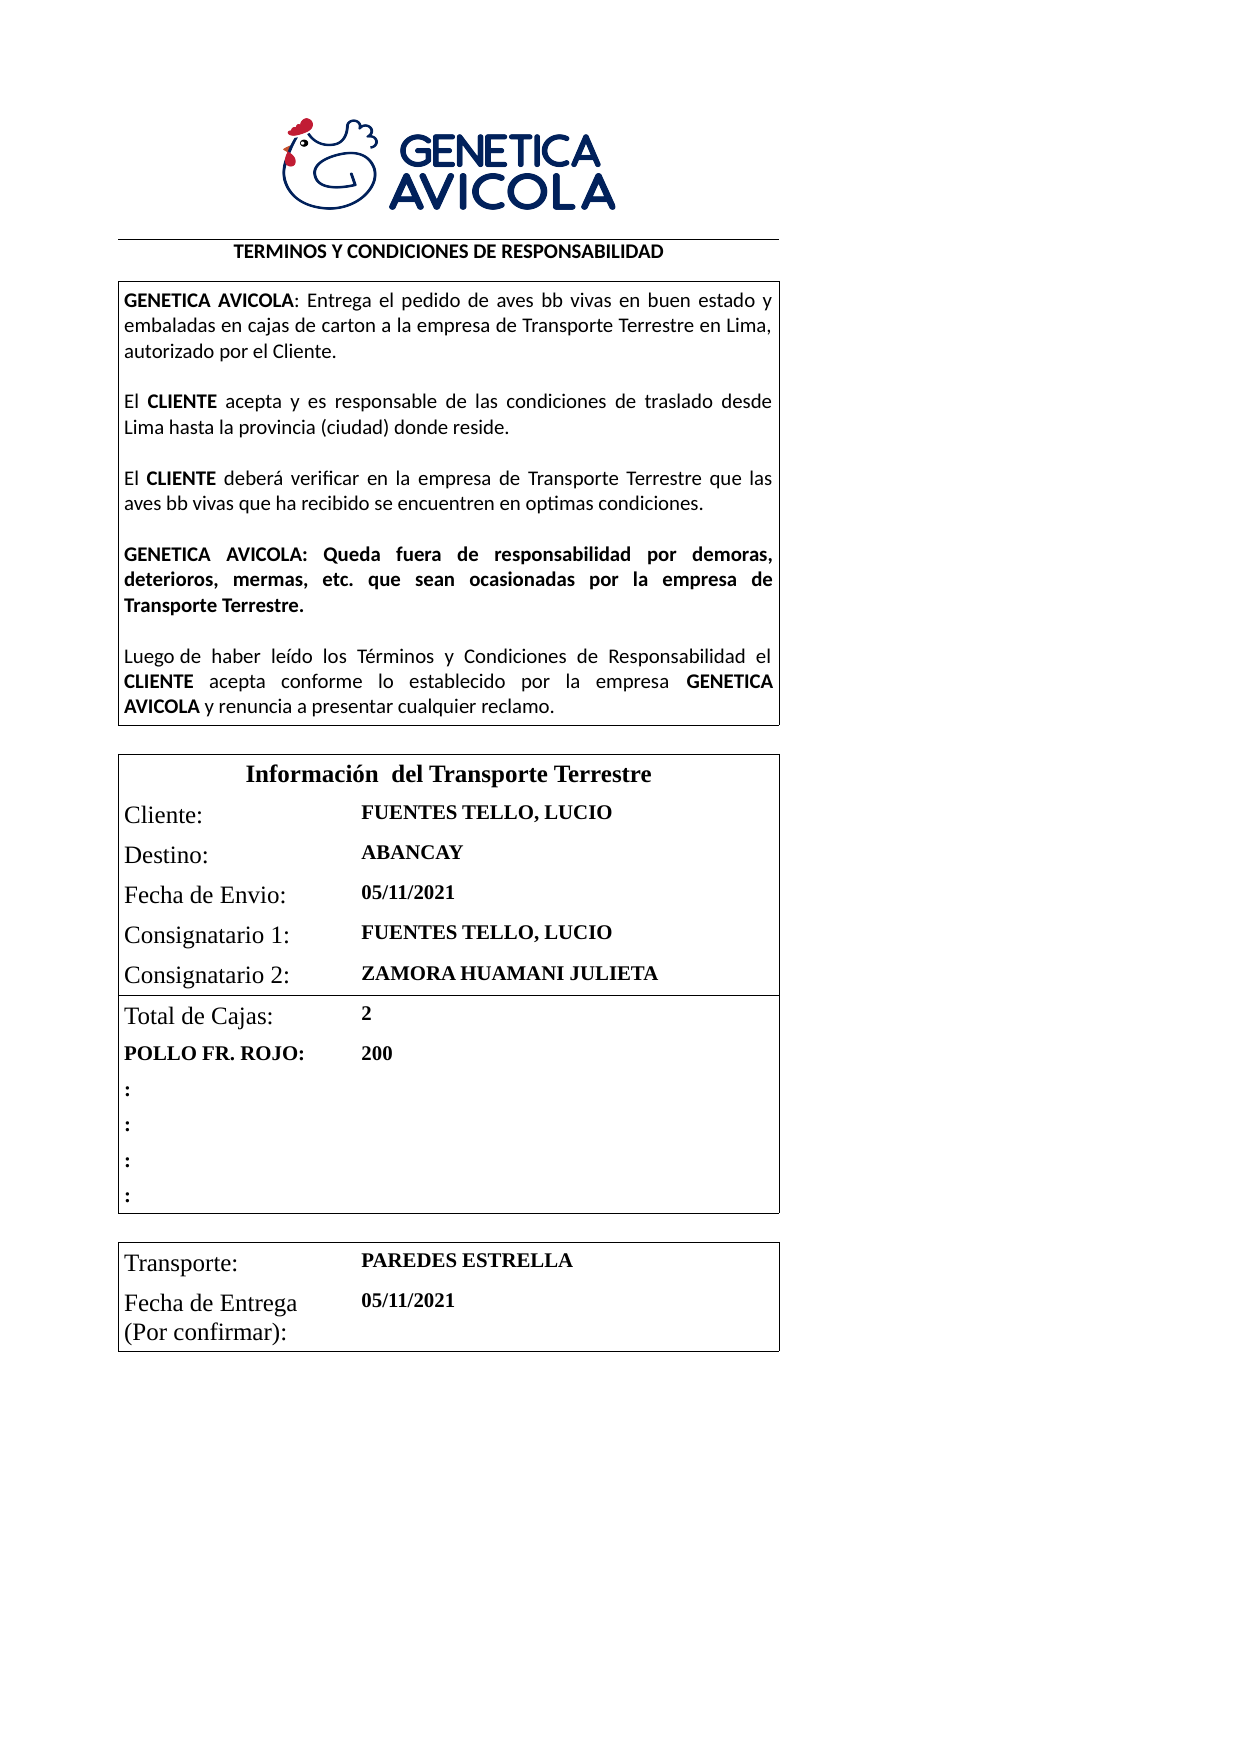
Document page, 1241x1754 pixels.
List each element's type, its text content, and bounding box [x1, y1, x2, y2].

table_cell 200 [356, 1035, 779, 1071]
table_cell Fecha de Envio: [119, 874, 356, 914]
table_cell [356, 1071, 779, 1106]
table_cell [118, 1214, 356, 1242]
table_cell [356, 1178, 779, 1213]
table_cell ZAMORA HUAMANI JULIETA [356, 955, 779, 995]
table_cell Consignatario 2: [119, 955, 356, 995]
table_cell 05/11/2021 [356, 874, 779, 914]
table_cell : [119, 1106, 356, 1142]
table_header TERMINOS Y CONDICIONES DE RESPONSABILIDAD [118, 240, 779, 281]
table_cell Transporte: [119, 1243, 356, 1282]
table_cell POLLO FR. ROJO: [119, 1035, 356, 1071]
table_header Información del Transporte Terrestre [119, 755, 779, 794]
table_cell : [119, 1178, 356, 1213]
table_cell [356, 1214, 779, 1242]
table_cell Cliente: [119, 794, 356, 834]
table_cell Fecha de Entrega (Por confirmar): [119, 1282, 356, 1351]
table_cell 05/11/2021 [356, 1282, 779, 1351]
table_cell [356, 1106, 779, 1142]
table_cell 2 [356, 996, 779, 1035]
table_cell Consignatario 1: [119, 915, 356, 955]
table_cell GENETICA AVICOLA: Entrega el pedido de aves bb vivas en buen estado y embaladas en cajas de carton a la empresa de Transporte Terrestre en Lima, autorizado por el Cliente. El CLIENTE acepta y es responsable de las condiciones de traslado desde Lima hasta la provincia (ciudad) donde reside. El CLIENTE deberá verificar en la empresa de Transporte Terrestre que las aves bb vivas que ha recibido se encuentren en optimas condiciones. GENETICA AVICOLA: Queda fuera de responsabilidad por demoras, deterioros, mermas, etc. que sean ocasionadas por la empresa de Transporte Terrestre. Luego de haber leído los Términos y Condiciones de Responsabilidad el CLIENTE acepta conforme lo establecido por la empresa GENETICA AVICOLA y renuncia a presentar cualquier reclamo. [119, 282, 779, 725]
picture [282, 118, 616, 210]
table_cell ABANCAY [356, 834, 779, 874]
table_cell Destino: [119, 834, 356, 874]
table_cell FUENTES TELLO, LUCIO [356, 915, 779, 955]
table_cell PAREDES ESTRELLA [356, 1243, 779, 1282]
table_cell : [119, 1071, 356, 1106]
table_cell [356, 1142, 779, 1177]
table_cell : [119, 1142, 356, 1177]
table_cell FUENTES TELLO, LUCIO [356, 794, 779, 834]
table_cell Total de Cajas: [119, 996, 356, 1035]
